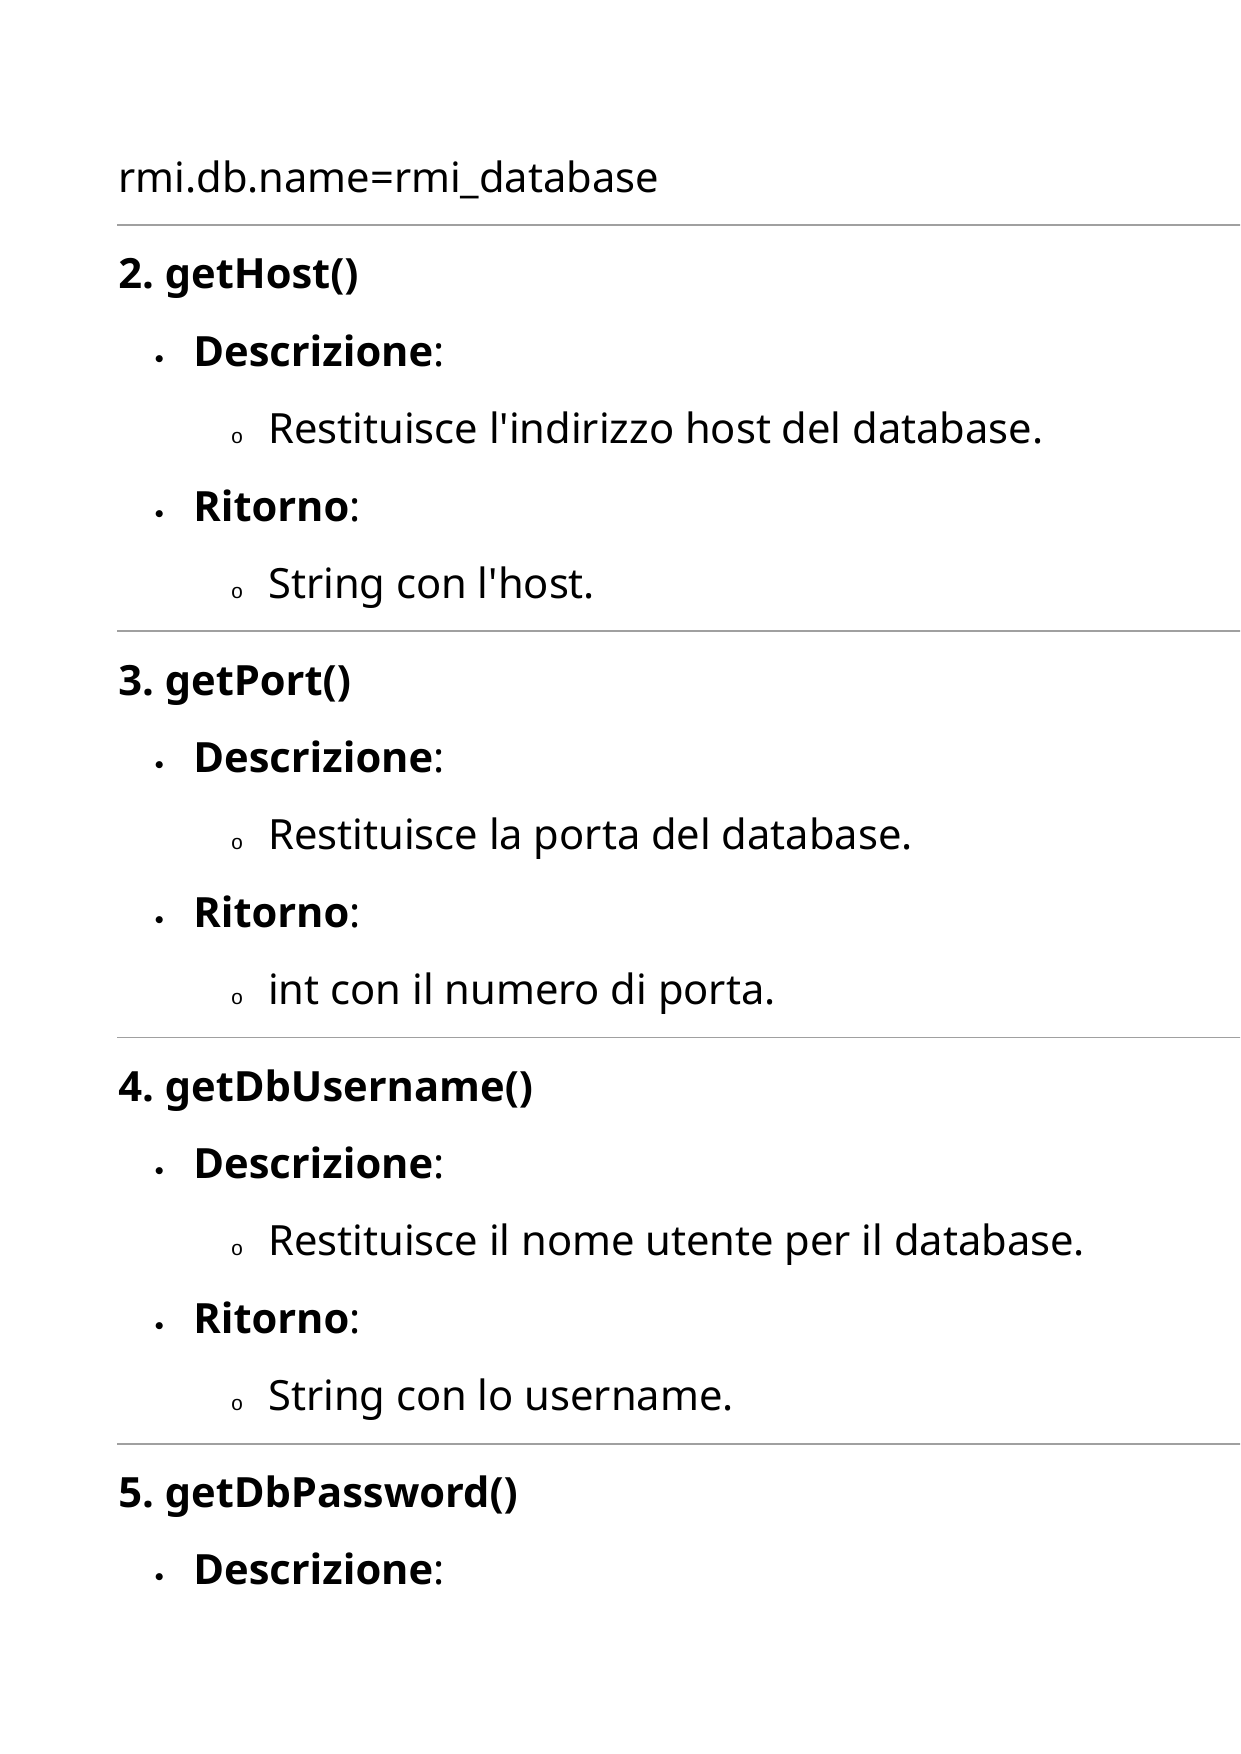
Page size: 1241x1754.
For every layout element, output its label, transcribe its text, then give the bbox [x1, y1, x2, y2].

text rmi.db.name=rmi_database [118, 148, 1122, 204]
list Restituisce l'indirizzo host del database. [231, 399, 1122, 456]
list String con l'host. [231, 554, 1122, 611]
list Descrizione: [156, 1134, 1122, 1191]
text 3. getPort() [118, 650, 1122, 707]
list Ritorno: [156, 1289, 1122, 1345]
text 5. getDbPassword() [118, 1463, 1122, 1519]
list Ritorno: [156, 882, 1122, 939]
list int con il numero di porta. [231, 960, 1122, 1017]
text 4. getDbUsername() [118, 1056, 1122, 1113]
list String con lo username. [231, 1366, 1122, 1423]
list Descrizione: [156, 322, 1122, 378]
list Restituisce la porta del database. [231, 805, 1122, 862]
list Descrizione: [156, 1540, 1122, 1597]
list Ritorno: [156, 476, 1122, 533]
text 2. getHost() [118, 244, 1122, 301]
list Descrizione: [156, 728, 1122, 784]
list Restituisce il nome utente per il database. [231, 1211, 1122, 1268]
